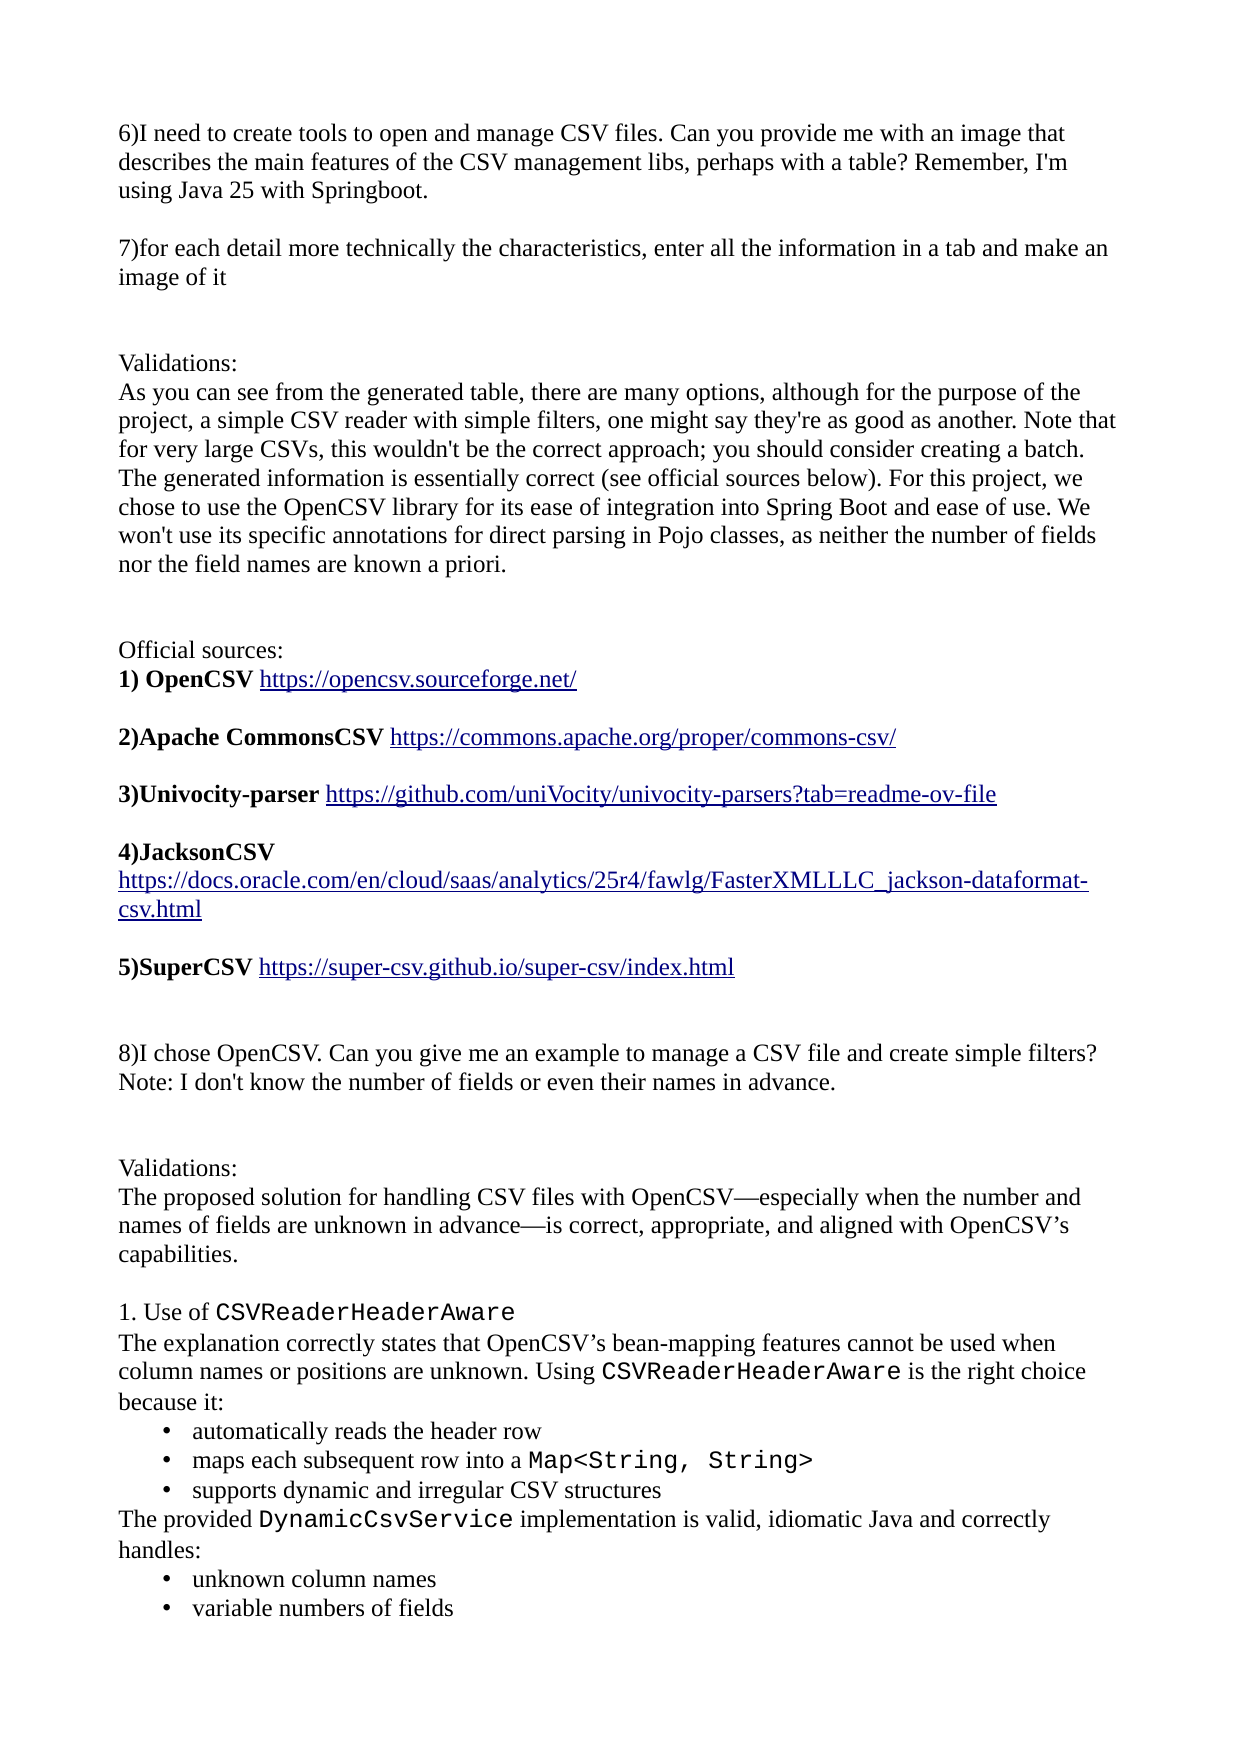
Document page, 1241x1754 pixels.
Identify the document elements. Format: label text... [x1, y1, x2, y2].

list unknown column names [162, 1564, 1122, 1593]
text Note: I don't know the number of fields or even their names in advance. [118, 1067, 1122, 1096]
text Validations: [118, 348, 1122, 377]
text 7)for each detail more technically the characteristics, enter all the information in a tab and make an image of it [118, 233, 1122, 291]
text 8)I chose OpenCSV. Can you give me an example to manage a CSV file and create simple filters? [118, 1038, 1122, 1067]
list automatically reads the header row [162, 1416, 1122, 1445]
text 6)I need to create tools to open and manage CSV files. Can you provide me with an image that describes the main features of the CSV management libs, perhaps with a table? Remember, I'm using Java 25 with Springboot. [118, 118, 1122, 204]
text The explanation correctly states that OpenCSV’s bean‑mapping features cannot be used when column names or positions are unknown. Using CSVReaderHeaderAware is the right choice because it: [118, 1328, 1122, 1416]
text 5)SuperCSV https://super-csv.github.io/super-csv/index.html [118, 952, 1122, 981]
text 1) OpenCSV https://opencsv.sourceforge.net/ [118, 664, 1122, 693]
text The proposed solution for handling CSV files with OpenCSV—especially when the number and names of fields are unknown in advance—is correct, appropriate, and aligned with OpenCSV’s capabilities. [118, 1182, 1122, 1268]
list variable numbers of fields [162, 1593, 1122, 1621]
text As you can see from the generated table, there are many options, although for the purpose of the project, a simple CSV reader with simple filters, one might say they're as good as another. Note that for very large CSVs, this wouldn't be the correct approach; you should consider creating a batch. The generated information is essentially correct (see official sources below). For this project, we chose to use the OpenCSV library for its ease of integration into Spring Boot and ease of use. We won't use its specific annotations for direct parsing in Pojo classes, as neither the number of fields nor the field names are known a priori. [118, 377, 1122, 578]
list maps each subsequent row into a Map<String, String> [162, 1445, 1122, 1476]
text Validations: [118, 1153, 1122, 1182]
text 3)Univocity-parser https://github.com/uniVocity/univocity-parsers?tab=readme-ov-file [118, 779, 1122, 808]
text 1. Use of CSVReaderHeaderAware [118, 1297, 1122, 1328]
text The provided DynamicCsvService implementation is valid, idiomatic Java and correctly handles: [118, 1504, 1122, 1564]
text 4)JacksonCSV https://docs.oracle.com/en/cloud/saas/analytics/25r4/fawlg/FasterXMLLLC_jackson-dataformat-csv.html [118, 837, 1122, 923]
text Official sources: [118, 636, 1122, 664]
list supports dynamic and irregular CSV structures [162, 1476, 1122, 1504]
text 2)Apache CommonsCSV https://commons.apache.org/proper/commons-csv/ [118, 722, 1122, 751]
